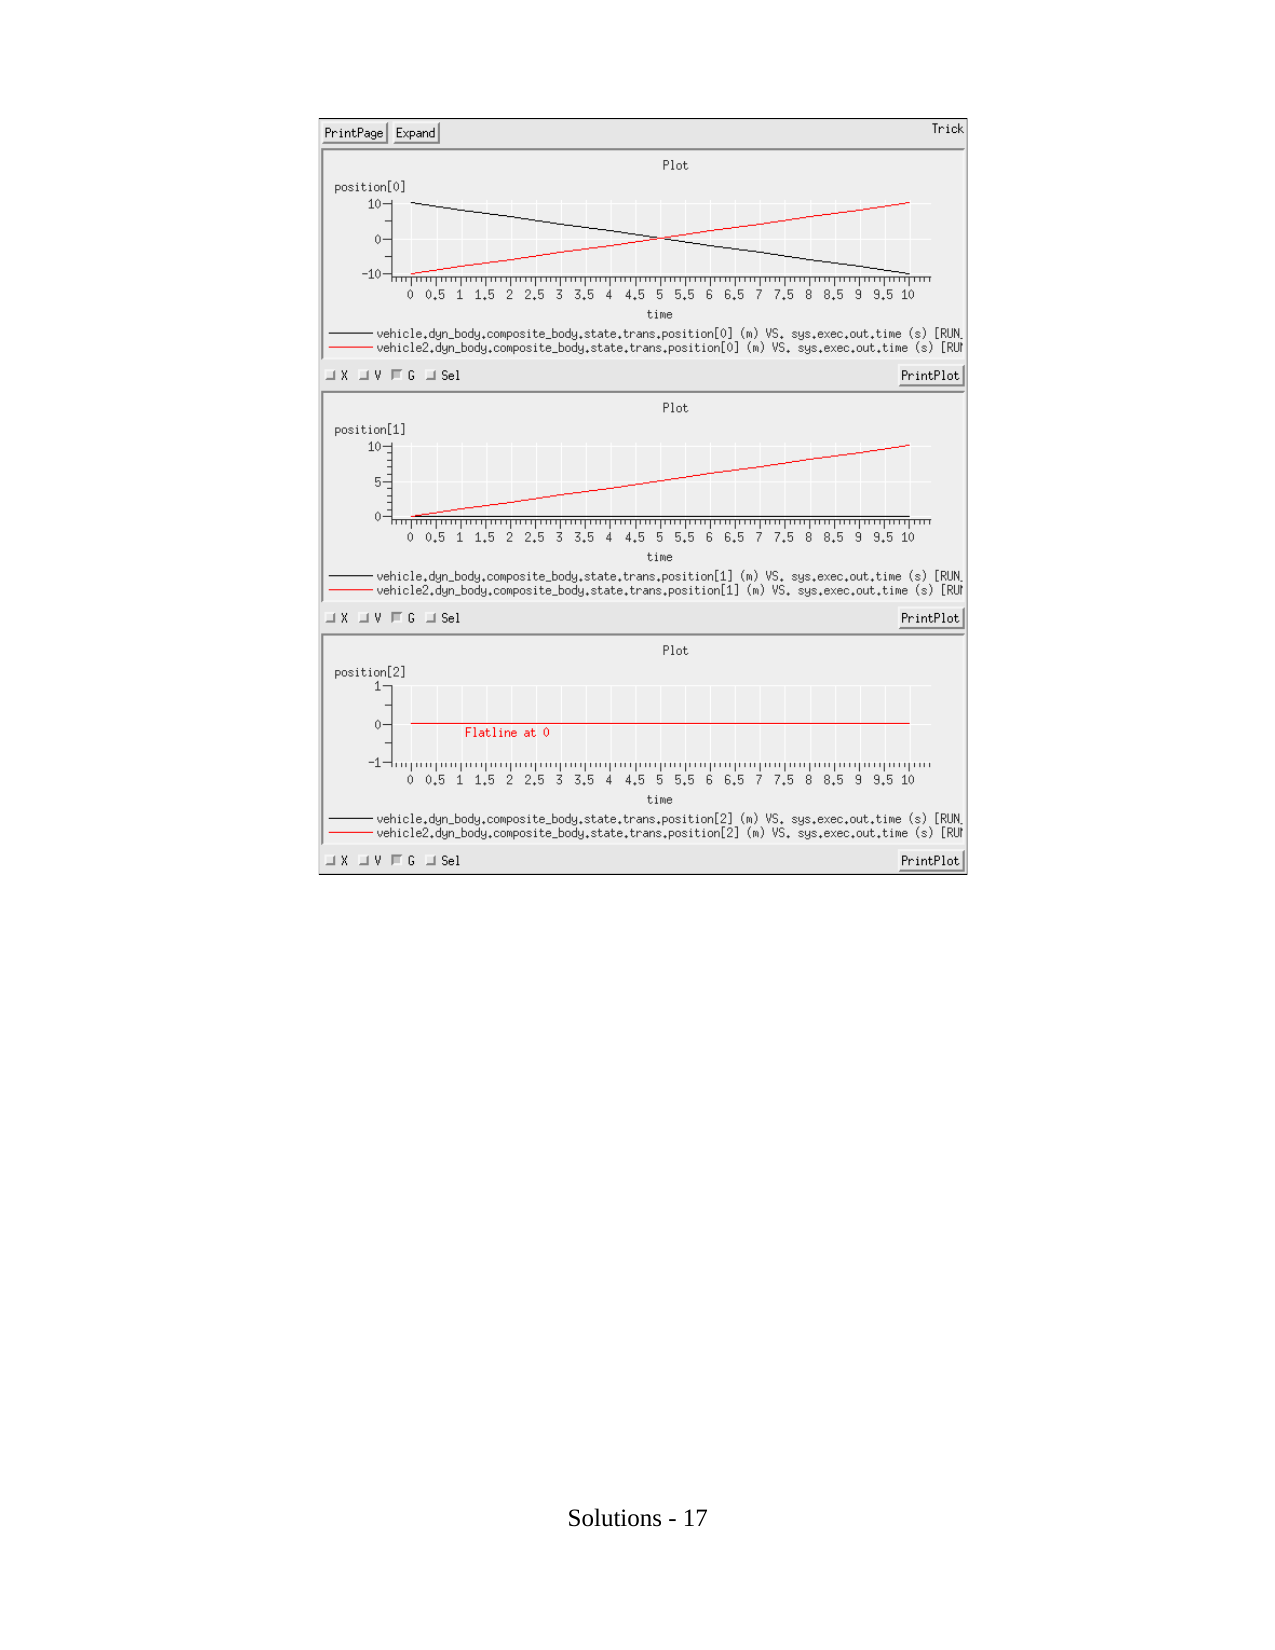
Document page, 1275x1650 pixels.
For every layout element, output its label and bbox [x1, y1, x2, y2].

picture [318, 118, 968, 875]
